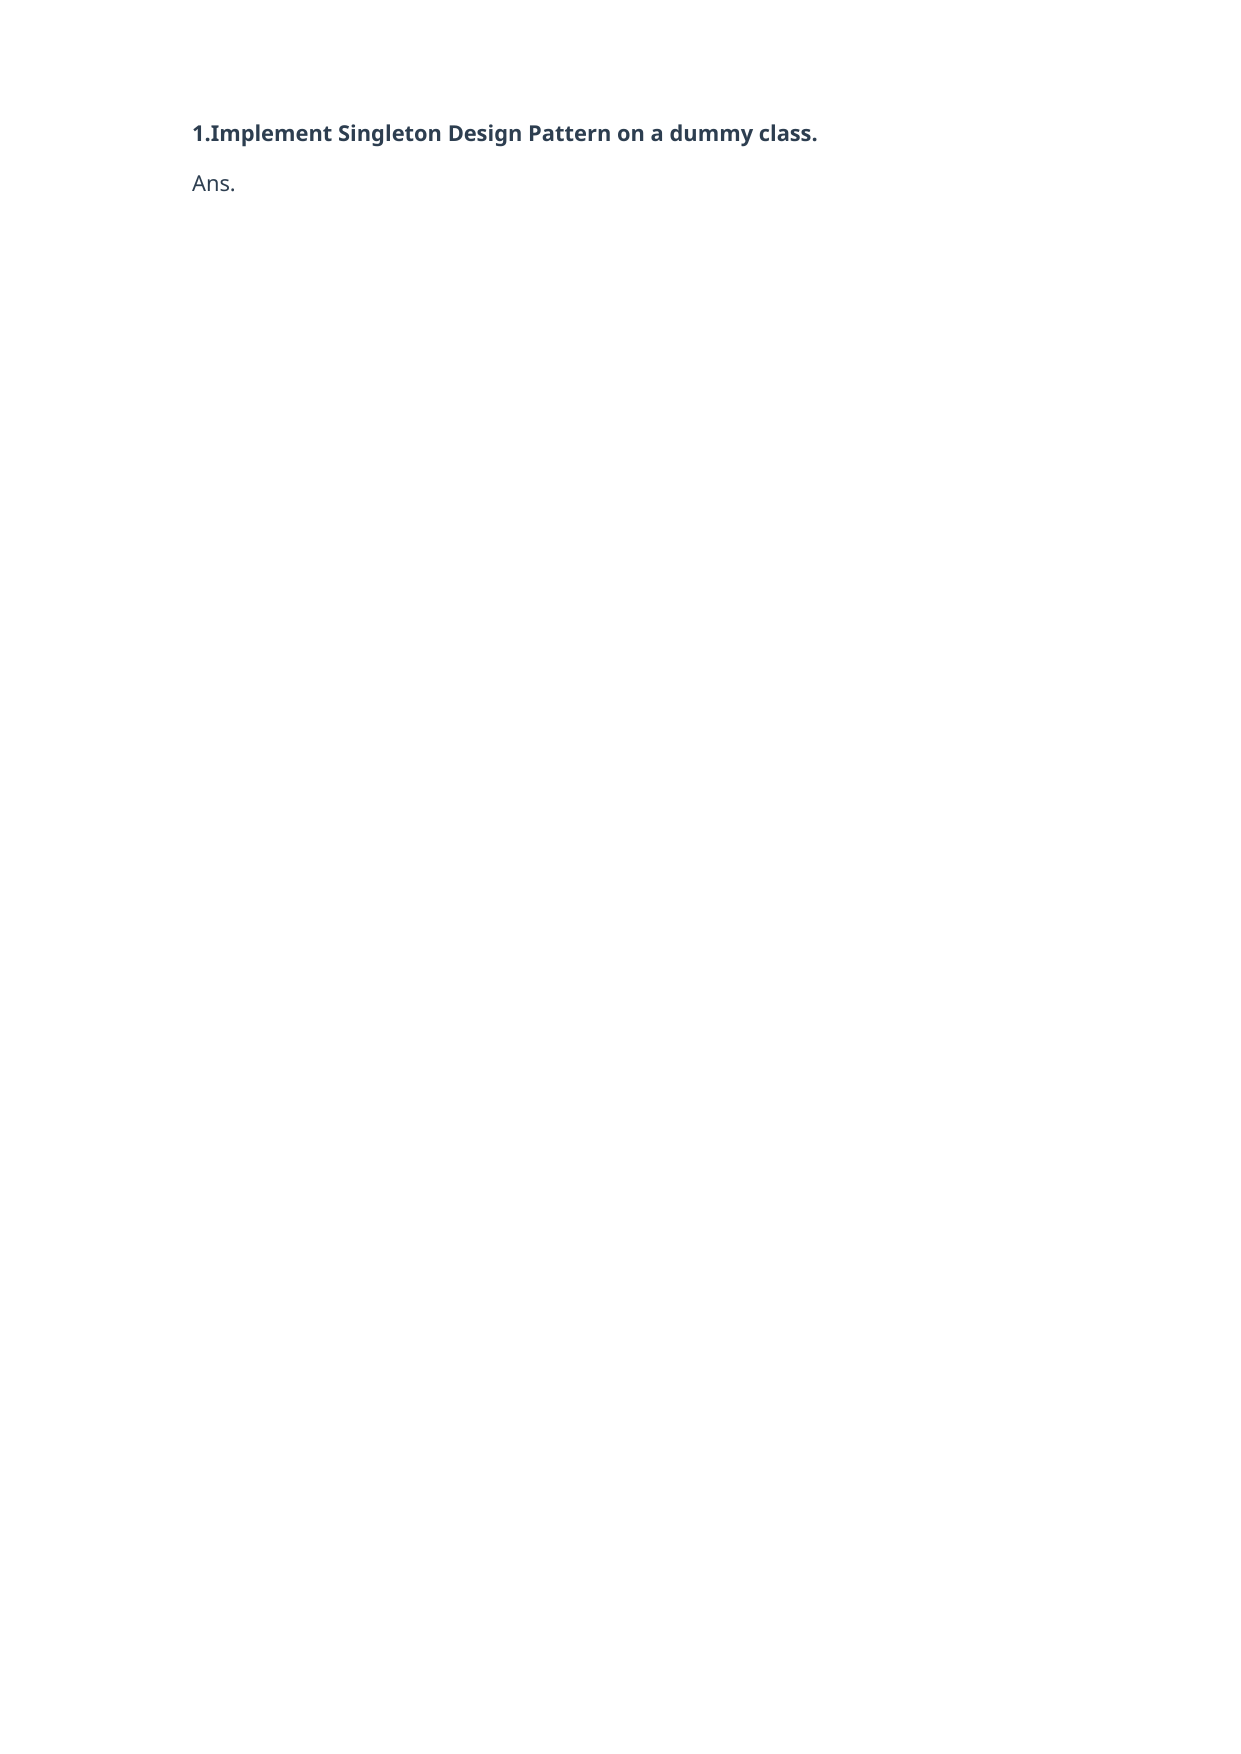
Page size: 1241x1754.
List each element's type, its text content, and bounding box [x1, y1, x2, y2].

list Ans. [118, 168, 1122, 198]
list Implement Singleton Design Pattern on a dummy class. [118, 118, 1122, 148]
